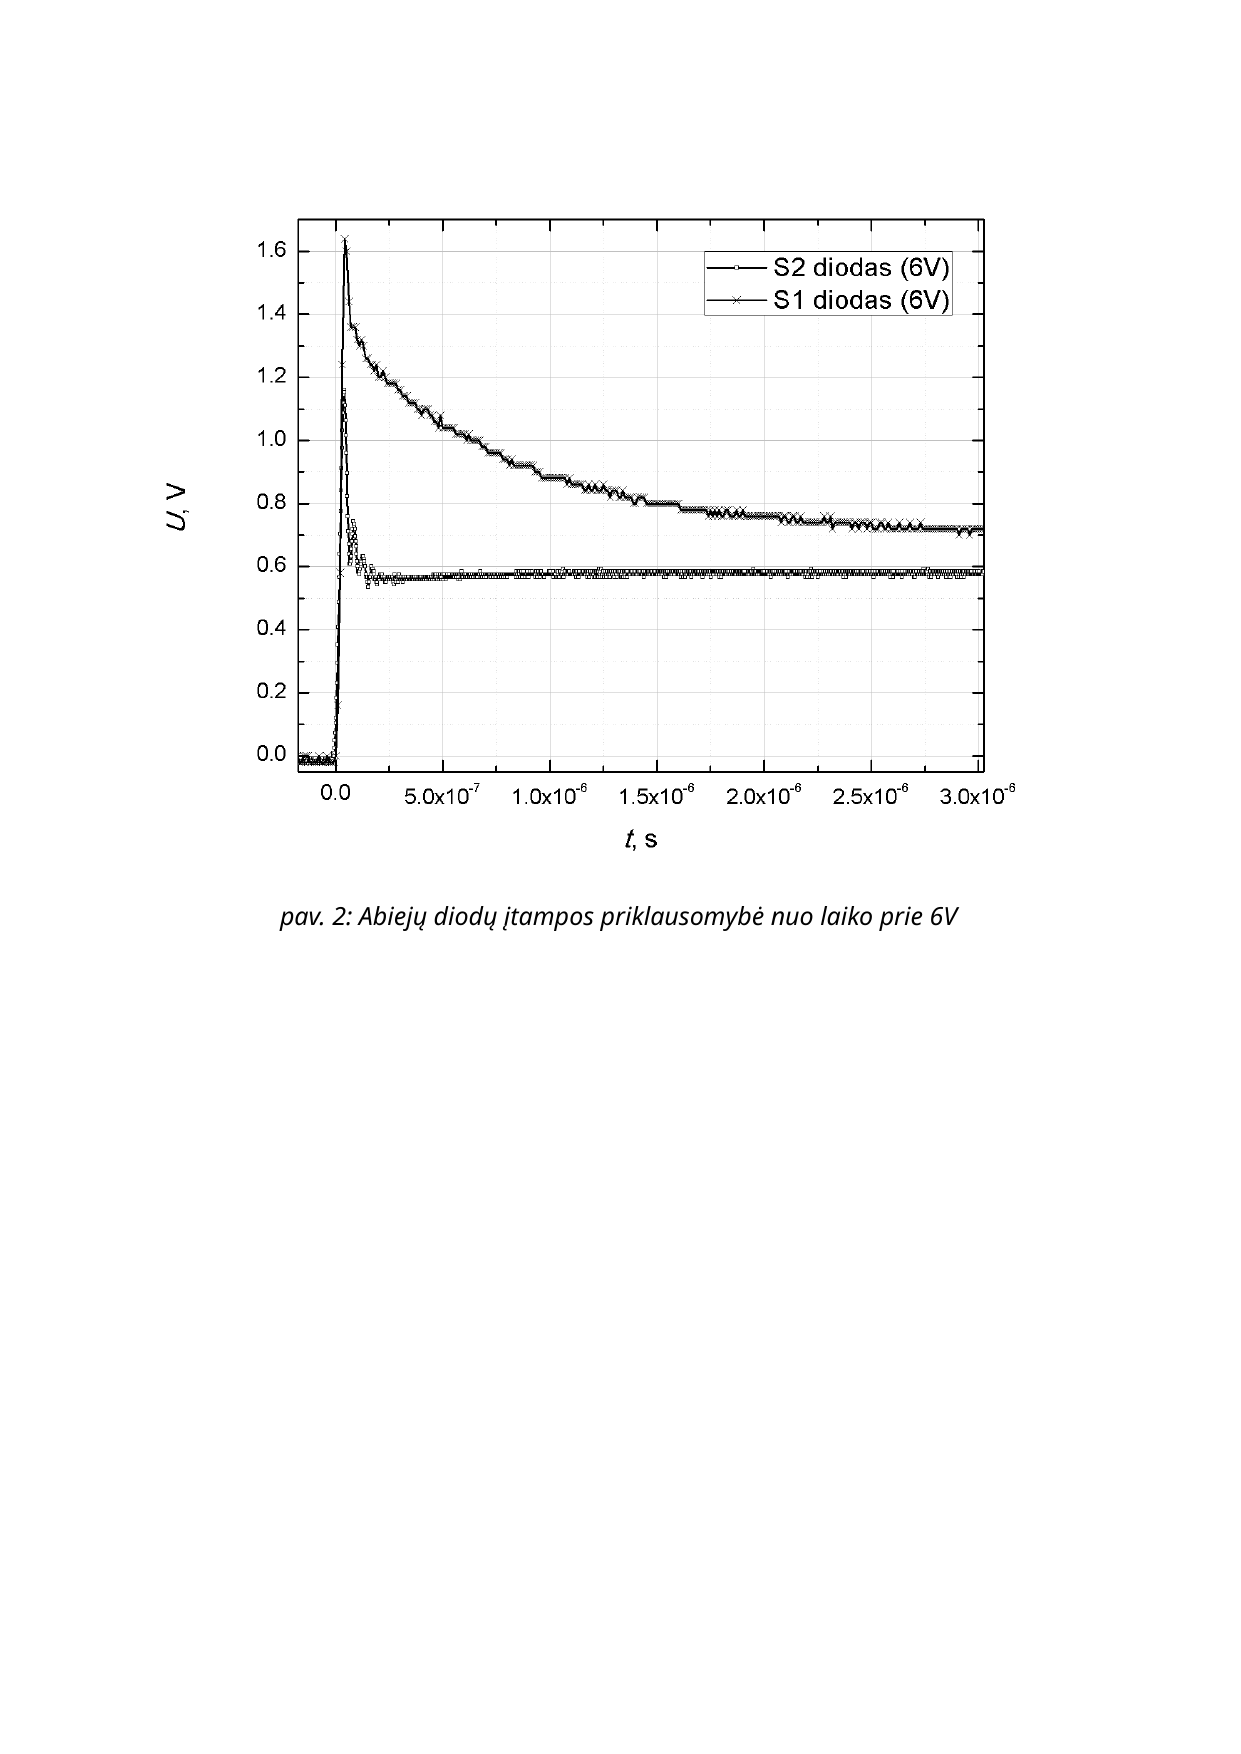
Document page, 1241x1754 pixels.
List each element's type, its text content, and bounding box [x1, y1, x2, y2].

picture [118, 130, 1123, 899]
text pav. 2: Abiejų diodų įtampos priklausomybė nuo laiko prie 6V [118, 899, 1122, 933]
